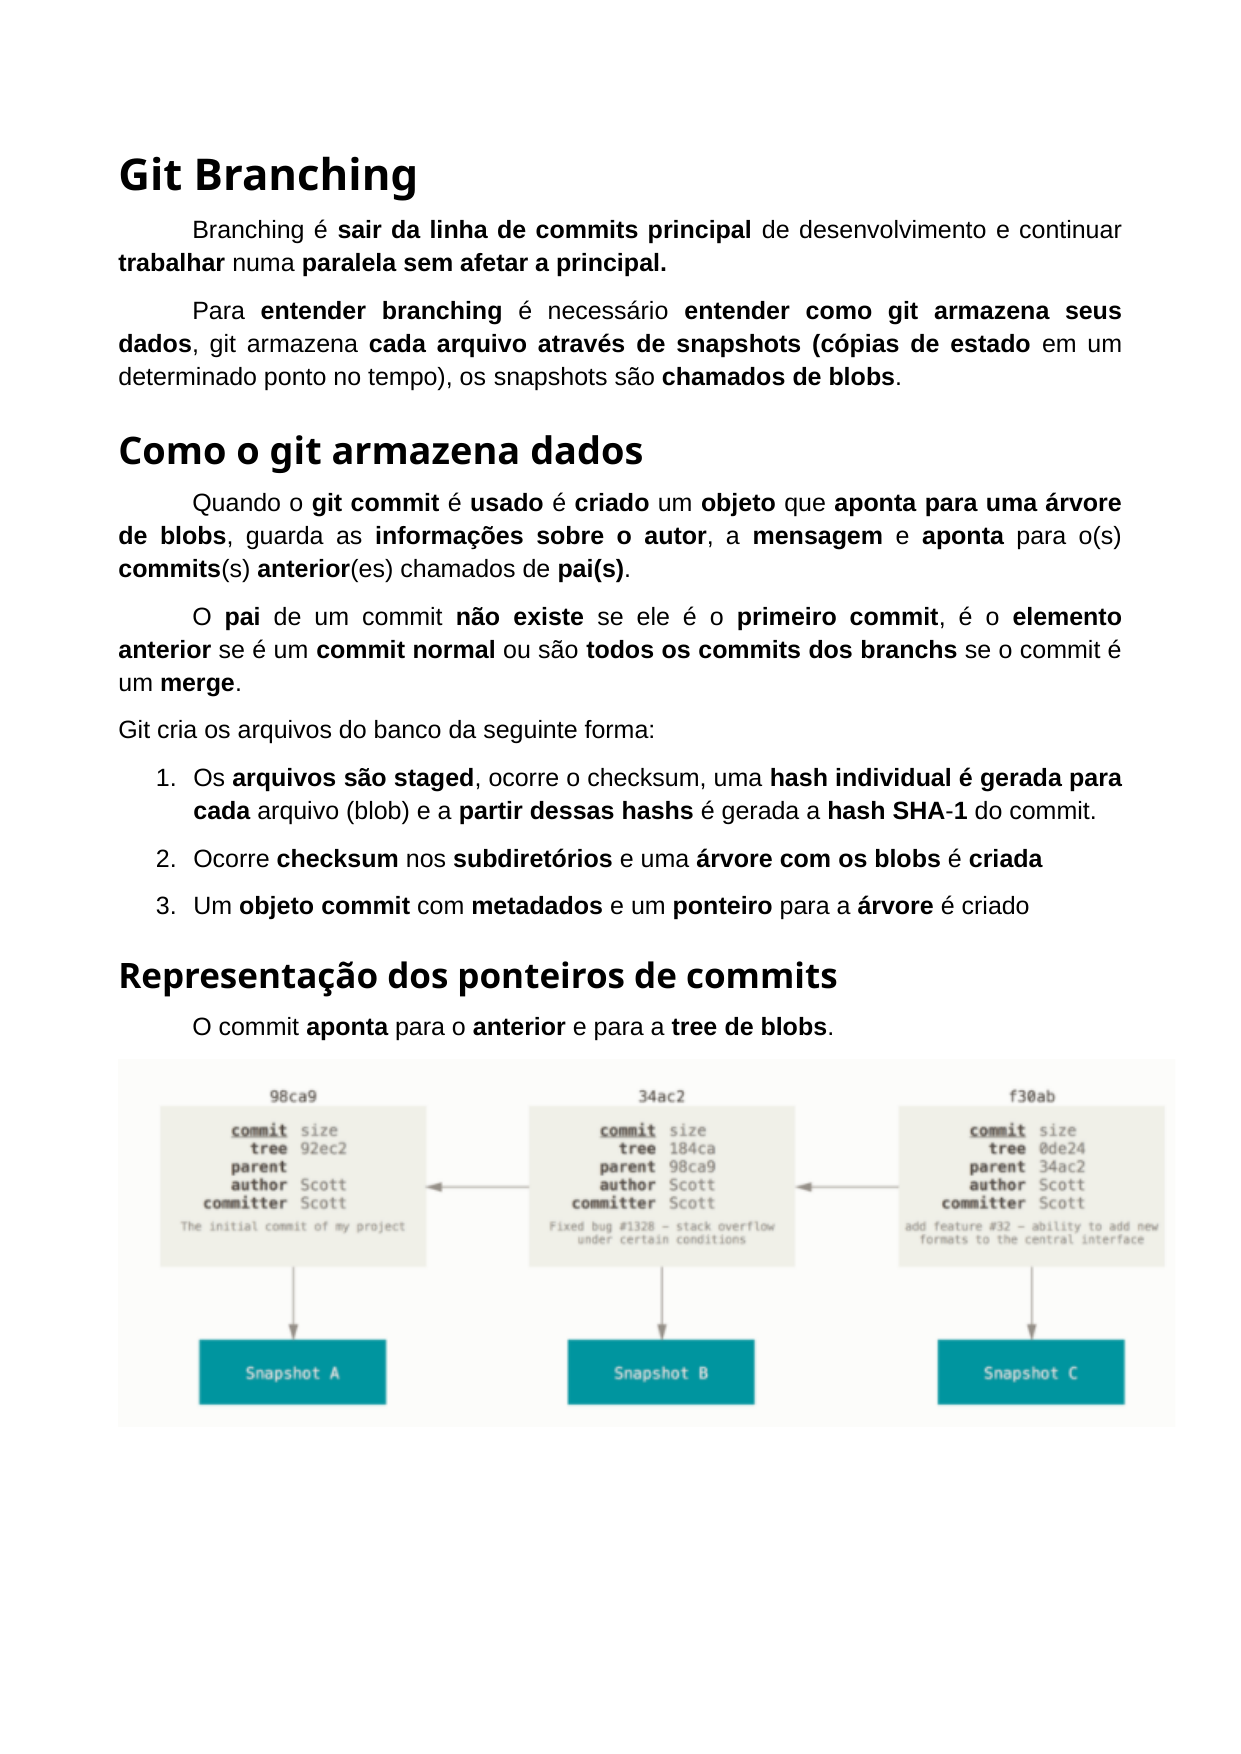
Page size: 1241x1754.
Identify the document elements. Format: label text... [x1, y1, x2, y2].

text Git cria os arquivos do banco da seguinte forma: [118, 716, 1122, 744]
list Ocorre checksum nos subdiretórios e uma árvore com os blobs é criada [156, 844, 1122, 872]
subtitle Representação dos ponteiros de commits [118, 951, 1122, 999]
subtitle Git Branching [118, 143, 1122, 203]
text O commit aponta para o anterior e para a tree de blobs. [118, 1012, 1122, 1040]
subtitle Como o git armazena dados [118, 424, 1122, 476]
picture [118, 1059, 1176, 1427]
text Quando o git commit é usado é criado um objeto que aponta para uma árvore de blobs, guarda as informações sobre o autor, a mensagem e aponta para o(s) commits(s) anterior(es) chamados de pai(s). [118, 488, 1122, 583]
text Branching é sair da linha de commits principal de desenvolvimento e continuar trabalhar numa paralela sem afetar a principal. [118, 215, 1122, 277]
list Um objeto commit com metadados e um ponteiro para a árvore é criado [156, 891, 1122, 920]
text O pai de um commit não existe se ele é o primeiro commit, é o elemento anterior se é um commit normal ou são todos os commits dos branchs se o commit é um merge. [118, 602, 1122, 697]
list Os arquivos são staged, ocorre o checksum, uma hash individual é gerada para cada arquivo (blob) e a partir dessas hashs é gerada a hash SHA-1 do commit. [156, 763, 1122, 825]
text Para entender branching é necessário entender como git armazena seus dados, git armazena cada arquivo através de snapshots (cópias de estado em um determinado ponto no tempo), os snapshots são chamados de blobs. [118, 296, 1122, 391]
